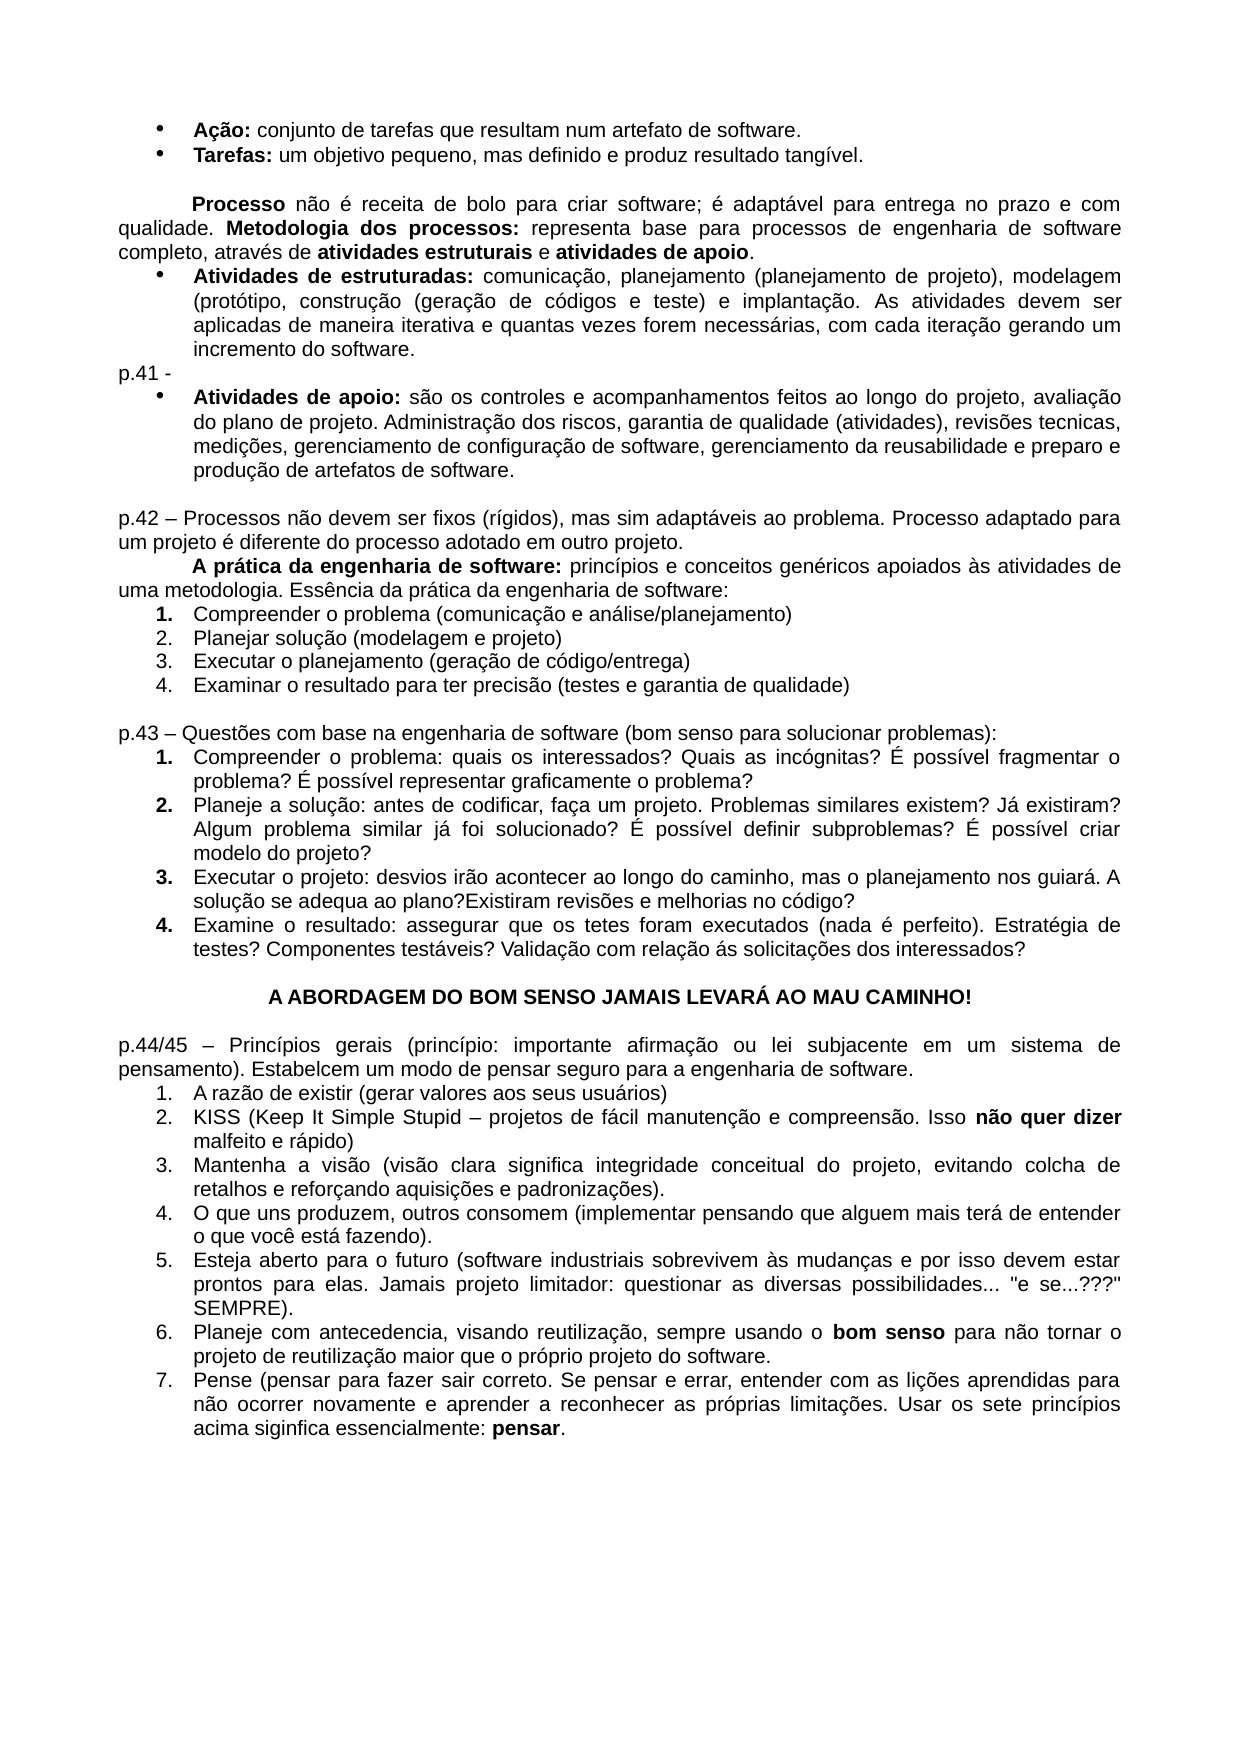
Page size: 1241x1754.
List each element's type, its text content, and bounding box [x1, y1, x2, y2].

list KISS (Keep It Simple Stupid – projetos de fácil manutenção e compreensão. Isso não quer dizer malfeito e rápido) [156, 1104, 1122, 1152]
list Planejar solução (modelagem e projeto) [156, 625, 1122, 649]
text p.44/45 – Princípios gerais (princípio: importante afirmação ou lei subjacente em um sistema de pensamento). Estabelcem um modo de pensar seguro para a engenharia de software. [118, 1033, 1122, 1081]
text p.43 – Questões com base na engenharia de software (bom senso para solucionar problemas): [118, 721, 1122, 745]
list Atividades de apoio: são os controles e acompanhamentos feitos ao longo do projeto, avaliação do plano de projeto. Administração dos riscos, garantia de qualidade (atividades), revisões tecnicas, medições, gerenciamento de configuração de software, gerenciamento da reusabilidade e preparo e produção de artefatos de software. [156, 385, 1122, 482]
list Planeje a solução: antes de codificar, faça um projeto. Problemas similares existem? Já existiram? Algum problema similar já foi solucionado? É possível definir subproblemas? É possível criar modelo do projeto? [156, 793, 1122, 865]
list Planeje com antecedencia, visando reutilização, sempre usando o bom senso para não tornar o projeto de reutilização maior que o próprio projeto do software. [156, 1320, 1122, 1368]
list Compreender o problema (comunicação e análise/planejamento) [156, 601, 1122, 625]
list Pense (pensar para fazer sair correto. Se pensar e errar, entender com as lições aprendidas para não ocorrer novamente e aprender a reconhecer as próprias limitações. Usar os sete princípios acima siginfica essencialmente: pensar. [156, 1368, 1122, 1440]
text Processo não é receita de bolo para criar software; é adaptável para entrega no prazo e com qualidade. Metodologia dos processos: representa base para processos de engenharia de software completo, através de atividades estruturais e atividades de apoio. [118, 192, 1122, 264]
list A razão de existir (gerar valores aos seus usuários) [156, 1081, 1122, 1104]
text A ABORDAGEM DO BOM SENSO JAMAIS LEVARÁ AO MAU CAMINHO! [118, 985, 1122, 1009]
list Compreender o problema: quais os interessados? Quais as incógnitas? É possível fragmentar o problema? É possível representar graficamente o problema? [156, 745, 1122, 793]
list Tarefas: um objetivo pequeno, mas definido e produz resultado tangível. [156, 143, 1122, 168]
text p.42 – Processos não devem ser fixos (rígidos), mas sim adaptáveis ao problema. Processo adaptado para um projeto é diferente do processo adotado em outro projeto. [118, 506, 1122, 553]
list O que uns produzem, outros consomem (implementar pensando que alguem mais terá de entender o que você está fazendo). [156, 1200, 1122, 1248]
list Executar o planejamento (geração de código/entrega) [156, 649, 1122, 673]
list Atividades de estruturadas: comunicação, planejamento (planejamento de projeto), modelagem (protótipo, construção (geração de códigos e teste) e implantação. As atividades devem ser aplicadas de maneira iterativa e quantas vezes forem necessárias, com cada iteração gerando um incremento do software. [156, 264, 1122, 361]
list Executar o projeto: desvios irão acontecer ao longo do caminho, mas o planejamento nos guiará. A solução se adequa ao plano?Existiram revisões e melhorias no código? [156, 865, 1122, 913]
text p.41 - [118, 361, 1122, 385]
list Ação: conjunto de tarefas que resultam num artefato de software. [156, 118, 1122, 143]
list Examinar o resultado para ter precisão (testes e garantia de qualidade) [156, 673, 1122, 697]
list Esteja aberto para o futuro (software industriais sobrevivem às mudanças e por isso devem estar prontos para elas. Jamais projeto limitador: questionar as diversas possibilidades... "e se...???" SEMPRE). [156, 1248, 1122, 1320]
text A prática da engenharia de software: princípios e conceitos genéricos apoiados às atividades de uma metodologia. Essência da prática da engenharia de software: [118, 553, 1122, 601]
list Examine o resultado: assegurar que os tetes foram executados (nada é perfeito). Estratégia de testes? Componentes testáveis? Validação com relação ás solicitações dos interessados? [156, 913, 1122, 961]
list Mantenha a visão (visão clara significa integridade conceitual do projeto, evitando colcha de retalhos e reforçando aquisições e padronizações). [156, 1152, 1122, 1200]
